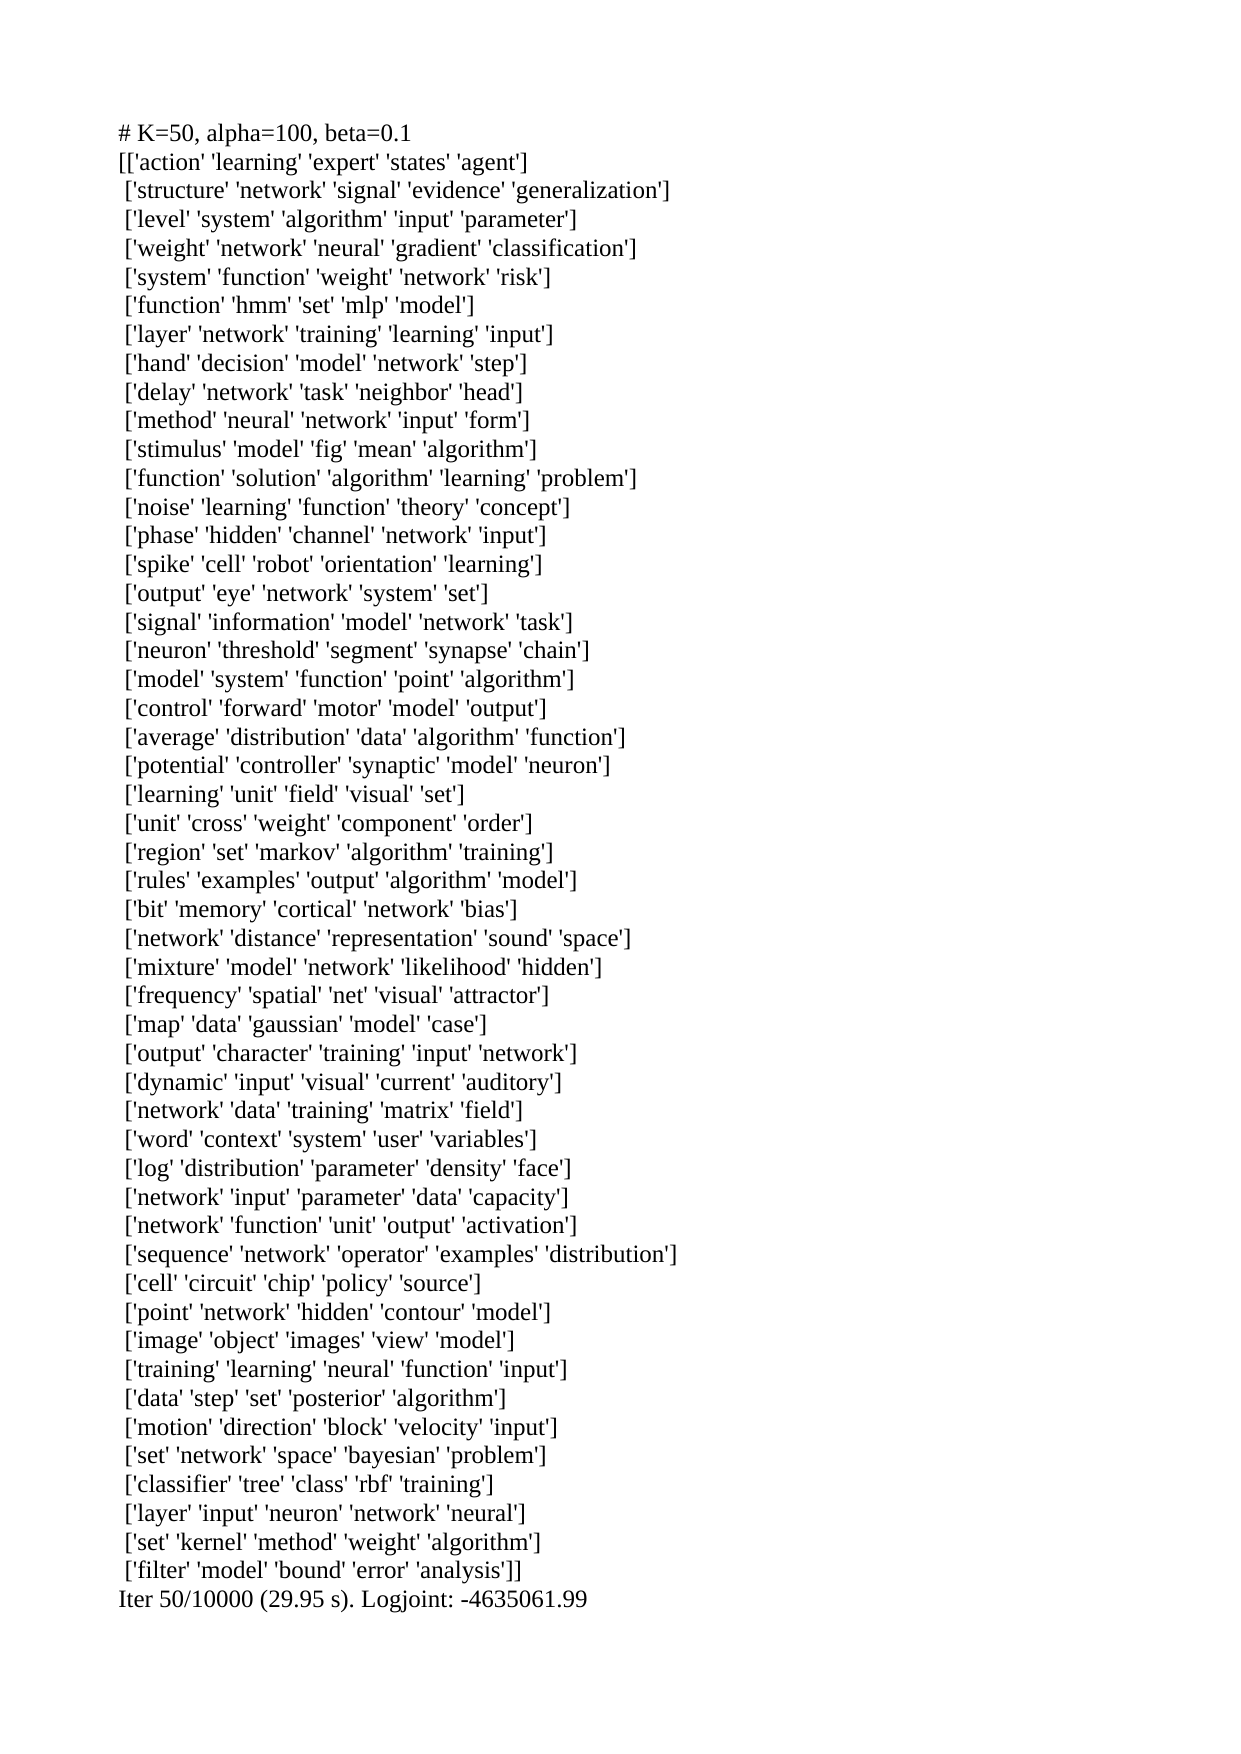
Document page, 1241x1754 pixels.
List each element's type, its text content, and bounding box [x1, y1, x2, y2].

text ['bit' 'memory' 'cortical' 'network' 'bias'] [118, 894, 1122, 923]
text ['phase' 'hidden' 'channel' 'network' 'input'] [118, 521, 1122, 549]
text ['level' 'system' 'algorithm' 'input' 'parameter'] [118, 204, 1122, 233]
text ['data' 'step' 'set' 'posterior' 'algorithm'] [118, 1383, 1122, 1412]
text ['training' 'learning' 'neural' 'function' 'input'] [118, 1354, 1122, 1383]
text ['layer' 'input' 'neuron' 'network' 'neural'] [118, 1498, 1122, 1527]
text ['output' 'character' 'training' 'input' 'network'] [118, 1038, 1122, 1067]
text ['learning' 'unit' 'field' 'visual' 'set'] [118, 779, 1122, 808]
text ['map' 'data' 'gaussian' 'model' 'case'] [118, 1009, 1122, 1038]
text ['system' 'function' 'weight' 'network' 'risk'] [118, 262, 1122, 291]
text ['mixture' 'model' 'network' 'likelihood' 'hidden'] [118, 952, 1122, 981]
text ['network' 'distance' 'representation' 'sound' 'space'] [118, 923, 1122, 952]
text ['delay' 'network' 'task' 'neighbor' 'head'] [118, 377, 1122, 406]
text ['network' 'data' 'training' 'matrix' 'field'] [118, 1096, 1122, 1124]
text ['sequence' 'network' 'operator' 'examples' 'distribution'] [118, 1239, 1122, 1268]
text ['network' 'input' 'parameter' 'data' 'capacity'] [118, 1182, 1122, 1211]
text ['word' 'context' 'system' 'user' 'variables'] [118, 1124, 1122, 1153]
text ['region' 'set' 'markov' 'algorithm' 'training'] [118, 837, 1122, 866]
text ['layer' 'network' 'training' 'learning' 'input'] [118, 319, 1122, 348]
text [['action' 'learning' 'expert' 'states' 'agent'] [118, 147, 1122, 176]
text ['model' 'system' 'function' 'point' 'algorithm'] [118, 664, 1122, 693]
text ['function' 'hmm' 'set' 'mlp' 'model'] [118, 291, 1122, 319]
text ['signal' 'information' 'model' 'network' 'task'] [118, 607, 1122, 636]
text ['unit' 'cross' 'weight' 'component' 'order'] [118, 808, 1122, 837]
text ['set' 'network' 'space' 'bayesian' 'problem'] [118, 1441, 1122, 1469]
text ['spike' 'cell' 'robot' 'orientation' 'learning'] [118, 549, 1122, 578]
text ['output' 'eye' 'network' 'system' 'set'] [118, 578, 1122, 607]
text ['classifier' 'tree' 'class' 'rbf' 'training'] [118, 1469, 1122, 1498]
text ['control' 'forward' 'motor' 'model' 'output'] [118, 693, 1122, 722]
text # K=50, alpha=100, beta=0.1 [118, 118, 1122, 147]
text ['function' 'solution' 'algorithm' 'learning' 'problem'] [118, 463, 1122, 492]
text ['neuron' 'threshold' 'segment' 'synapse' 'chain'] [118, 636, 1122, 664]
text ['noise' 'learning' 'function' 'theory' 'concept'] [118, 492, 1122, 521]
text ['stimulus' 'model' 'fig' 'mean' 'algorithm'] [118, 434, 1122, 463]
text ['frequency' 'spatial' 'net' 'visual' 'attractor'] [118, 981, 1122, 1009]
text ['method' 'neural' 'network' 'input' 'form'] [118, 406, 1122, 434]
text ['average' 'distribution' 'data' 'algorithm' 'function'] [118, 722, 1122, 751]
text ['network' 'function' 'unit' 'output' 'activation'] [118, 1211, 1122, 1239]
text ['set' 'kernel' 'method' 'weight' 'algorithm'] [118, 1527, 1122, 1556]
text ['potential' 'controller' 'synaptic' 'model' 'neuron'] [118, 751, 1122, 779]
text ['hand' 'decision' 'model' 'network' 'step'] [118, 348, 1122, 377]
text Iter 50/10000 (29.95 s). Logjoint: -4635061.99 [118, 1584, 1122, 1613]
text ['cell' 'circuit' 'chip' 'policy' 'source'] [118, 1268, 1122, 1297]
text ['point' 'network' 'hidden' 'contour' 'model'] [118, 1297, 1122, 1326]
text ['weight' 'network' 'neural' 'gradient' 'classification'] [118, 233, 1122, 262]
text ['image' 'object' 'images' 'view' 'model'] [118, 1326, 1122, 1354]
text ['log' 'distribution' 'parameter' 'density' 'face'] [118, 1153, 1122, 1182]
text ['motion' 'direction' 'block' 'velocity' 'input'] [118, 1412, 1122, 1441]
text ['dynamic' 'input' 'visual' 'current' 'auditory'] [118, 1067, 1122, 1096]
text ['structure' 'network' 'signal' 'evidence' 'generalization'] [118, 176, 1122, 204]
text ['rules' 'examples' 'output' 'algorithm' 'model'] [118, 866, 1122, 894]
text ['filter' 'model' 'bound' 'error' 'analysis']] [118, 1556, 1122, 1584]
